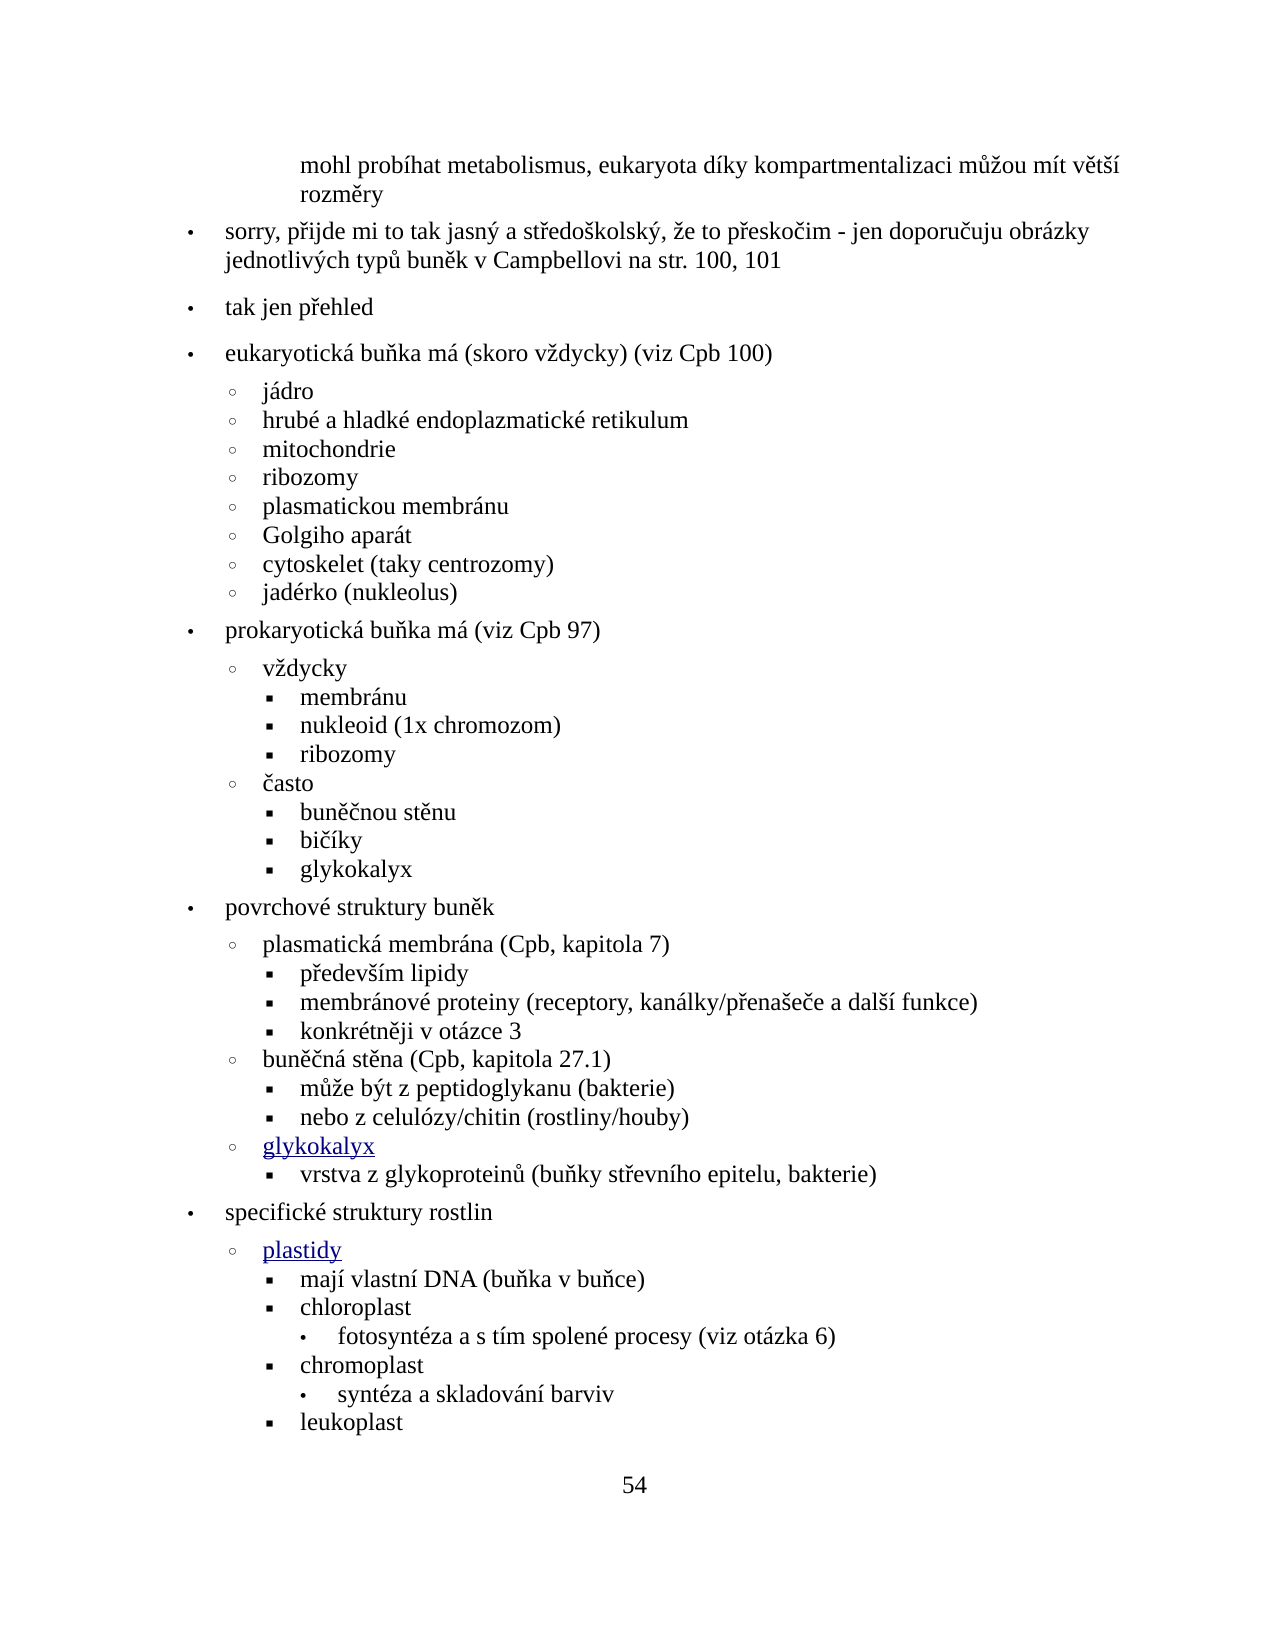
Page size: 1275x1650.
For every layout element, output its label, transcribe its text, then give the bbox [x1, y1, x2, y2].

list sorry, přijde mi to tak jasný a středoškolský, že to přeskočim - jen doporučuju obrázky jednotlivých typů buněk v Campbellovi na str. 100, 101 [187, 216, 1125, 274]
list často [225, 768, 1125, 797]
list nebo z celulózy/chitin (rostliny/houby) [262, 1102, 1125, 1131]
list povrchové struktury buněk [187, 892, 1125, 921]
list glykokalyx [225, 1131, 1125, 1159]
list buněčnou stěnu [262, 797, 1125, 825]
list mohl probíhat metabolismus, eukaryota díky kompartmentalizaci můžou mít větší rozměry [262, 150, 1125, 207]
list chromoplast [262, 1350, 1125, 1379]
list plasmatickou membránu [225, 491, 1125, 520]
list bičíky [262, 825, 1125, 854]
list jádro [225, 376, 1125, 405]
list fotosyntéza a s tím spolené procesy (viz otázka 6) [300, 1321, 1125, 1350]
list glykokalyx [262, 854, 1125, 883]
list syntéza a skladování barviv [300, 1379, 1125, 1407]
list především lipidy [262, 958, 1125, 987]
list mají vlastní DNA (buňka v buňce) [262, 1264, 1125, 1292]
list ribozomy [225, 462, 1125, 491]
list Golgiho aparát [225, 520, 1125, 549]
list nukleoid (1x chromozom) [262, 710, 1125, 739]
list cytoskelet (taky centrozomy) [225, 549, 1125, 577]
list může být z peptidoglykanu (bakterie) [262, 1073, 1125, 1102]
list prokaryotická buňka má (viz Cpb 97) [187, 615, 1125, 644]
list membránové proteiny (receptory, kanálky/přenašeče a další funkce) [262, 987, 1125, 1016]
list plastidy [225, 1235, 1125, 1264]
list specifické struktury rostlin [187, 1197, 1125, 1226]
list konkrétněji v otázce 3 [262, 1016, 1125, 1044]
list chloroplast [262, 1292, 1125, 1321]
list hrubé a hladké endoplazmatické retikulum [225, 405, 1125, 434]
list buněčná stěna (Cpb, kapitola 27.1) [225, 1044, 1125, 1073]
list mitochondrie [225, 434, 1125, 462]
list tak jen přehled [187, 292, 1125, 321]
list vždycky [225, 653, 1125, 682]
list jadérko (nukleolus) [225, 577, 1125, 606]
list membránu [262, 682, 1125, 710]
list ribozomy [262, 739, 1125, 768]
list eukaryotická buňka má (skoro vždycky) (viz Cpb 100) [187, 338, 1125, 367]
list vrstva z glykoproteinů (buňky střevního epitelu, bakterie) [262, 1159, 1125, 1188]
list leukoplast [262, 1407, 1125, 1436]
list plasmatická membrána (Cpb, kapitola 7) [225, 929, 1125, 958]
